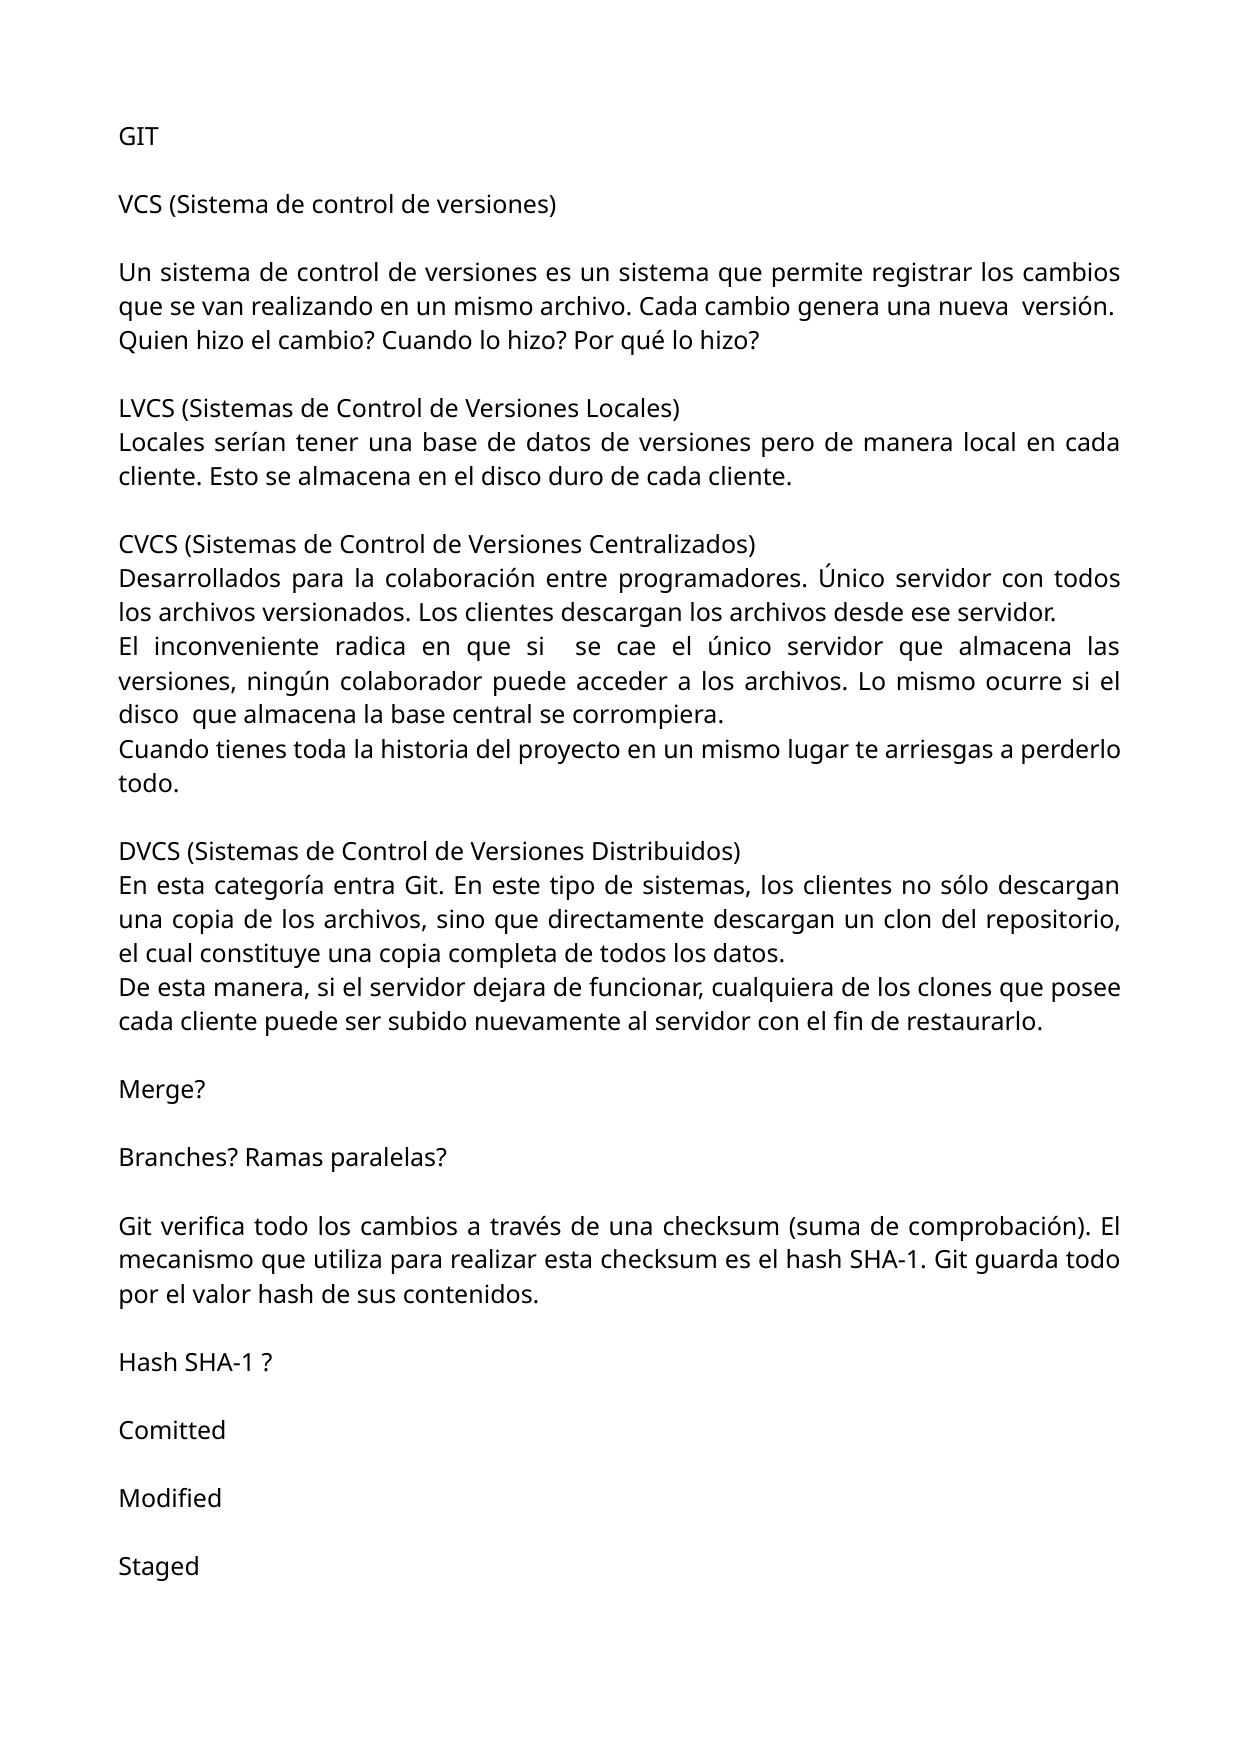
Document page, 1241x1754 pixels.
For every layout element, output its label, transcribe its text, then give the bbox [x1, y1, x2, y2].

text En esta categoría entra Git. En este tipo de sistemas, los clientes no sólo descargan una copia de los archivos, sino que directamente descargan un clon del repositorio, el cual constituye una copia completa de todos los datos. [118, 867, 1122, 970]
text De esta manera, si el servidor dejara de funcionar, cualquiera de los clones que posee cada cliente puede ser subido nuevamente al servidor con el fin de restaurarlo. [118, 970, 1122, 1038]
text GIT [118, 118, 1122, 152]
text Git verifica todo los cambios a través de una checksum (suma de comprobación). El mecanismo que utiliza para realizar esta checksum es el hash SHA-1. Git guarda todo por el valor hash de sus contenidos. [118, 1208, 1122, 1310]
text Quien hizo el cambio? Cuando lo hizo? Por qué lo hizo? [118, 322, 1122, 357]
text Merge? [118, 1072, 1122, 1106]
text Comitted [118, 1412, 1122, 1447]
text Un sistema de control de versiones es un sistema que permite registrar los cambios que se van realizando en un mismo archivo. Cada cambio genera una nueva versión. [118, 254, 1122, 322]
text Cuando tienes toda la historia del proyecto en un mismo lugar te arriesgas a perderlo todo. [118, 731, 1122, 799]
text DVCS (Sistemas de Control de Versiones Distribuidos) [118, 833, 1122, 867]
text CVCS (Sistemas de Control de Versiones Centralizados) [118, 527, 1122, 561]
text Modified [118, 1481, 1122, 1515]
text Branches? Ramas paralelas? [118, 1140, 1122, 1174]
text Desarrollados para la colaboración entre programadores. Único servidor con todos los archivos versionados. Los clientes descargan los archivos desde ese servidor. [118, 561, 1122, 629]
text Locales serían tener una base de datos de versiones pero de manera local en cada cliente. Esto se almacena en el disco duro de cada cliente. [118, 425, 1122, 493]
text LVCS (Sistemas de Control de Versiones Locales) [118, 391, 1122, 425]
text Staged [118, 1549, 1122, 1583]
text El inconveniente radica en que si se cae el único servidor que almacena las versiones, ningún colaborador puede acceder a los archivos. Lo mismo ocurre si el disco que almacena la base central se corrompiera. [118, 629, 1122, 731]
text Hash SHA-1 ? [118, 1344, 1122, 1378]
text VCS (Sistema de control de versiones) [118, 186, 1122, 220]
